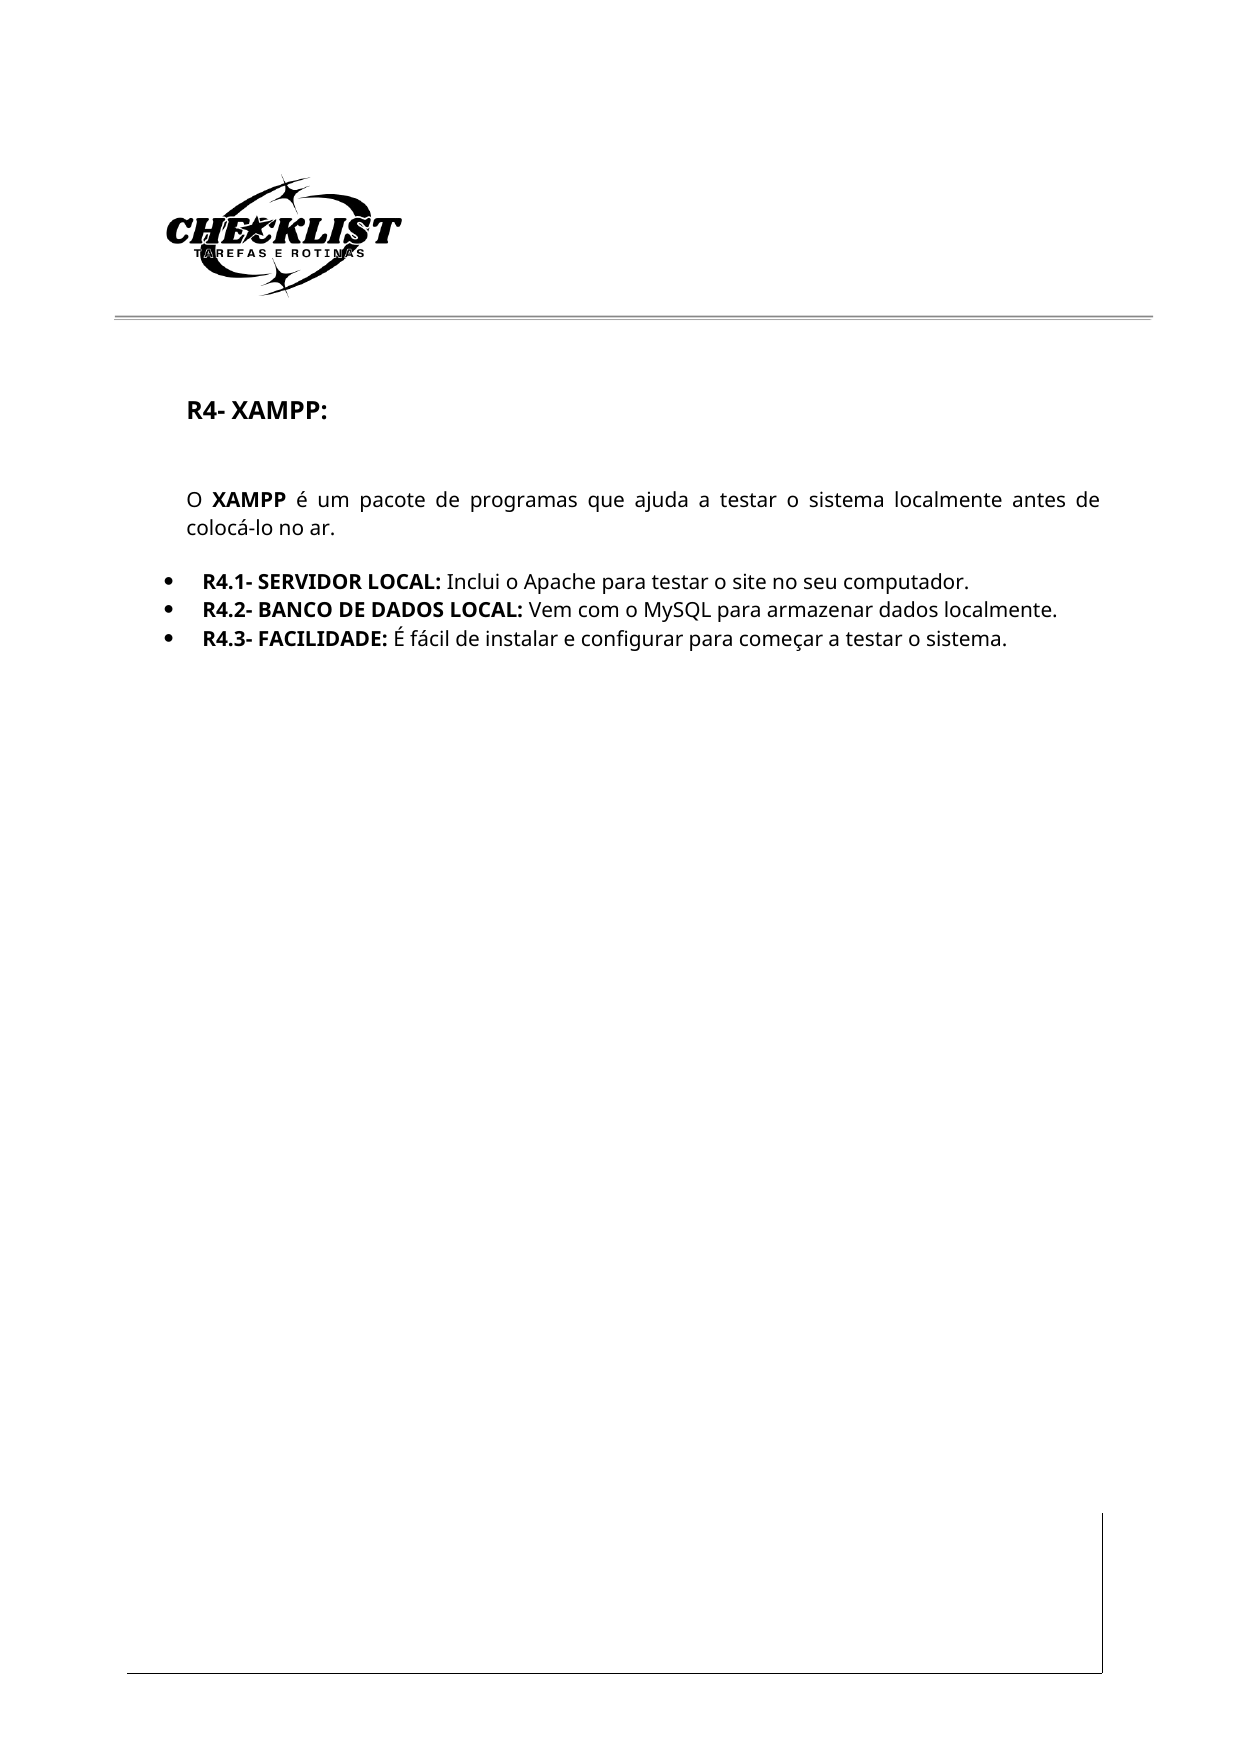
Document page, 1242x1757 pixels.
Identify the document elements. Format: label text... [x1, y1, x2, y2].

list R4.2- BANCO DE DADOS LOCAL: Vem com o MySQL para armazenar dados localmente. [164, 595, 1102, 624]
list R4.3- FACILIDADE: É fácil de instalar e configurar para começar a testar o sistema. [164, 624, 1102, 652]
list R4.1- SERVIDOR LOCAL: Inclui o Apache para testar o site no seu computador. [164, 567, 1102, 595]
subtitle R4- XAMPP: [186, 393, 1102, 427]
text O XAMPP é um pacote de programas que ajuda a testar o sistema localmente antes de colocá-lo no ar. [186, 485, 1102, 542]
